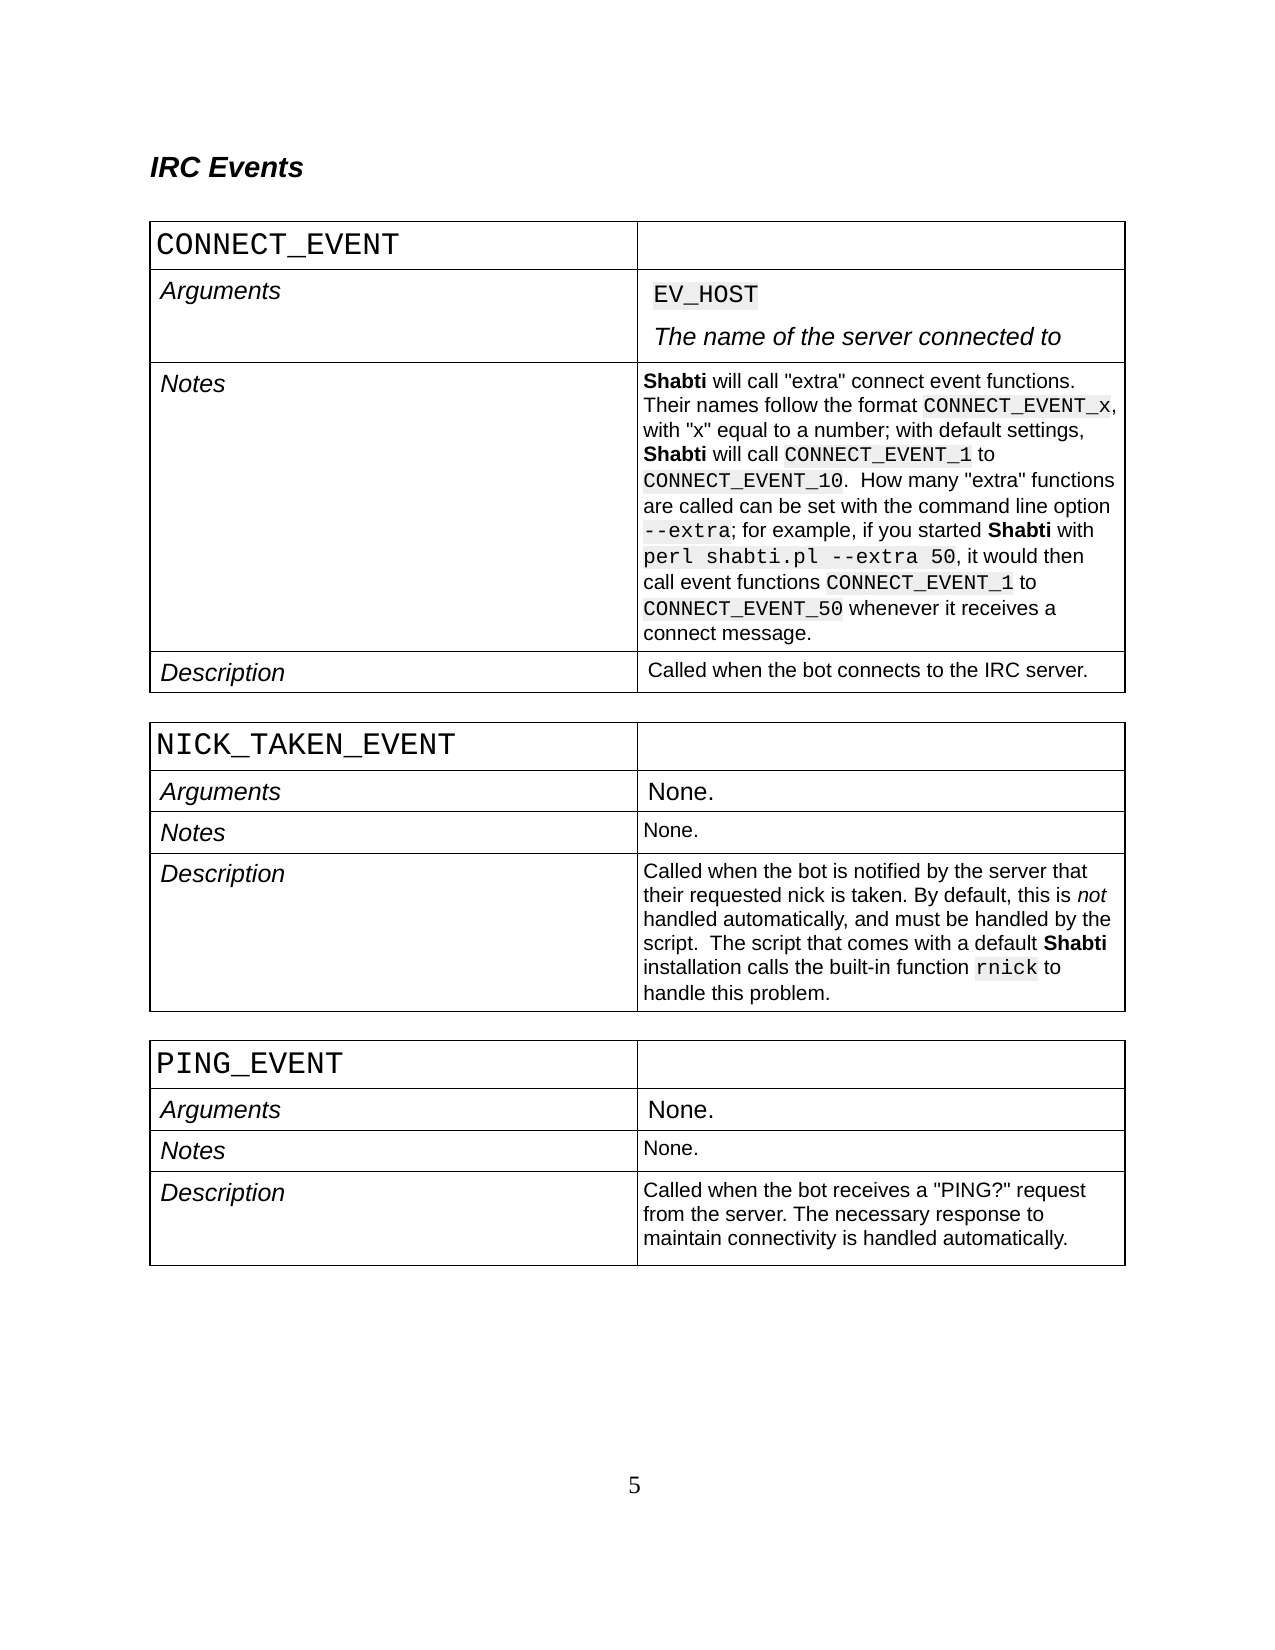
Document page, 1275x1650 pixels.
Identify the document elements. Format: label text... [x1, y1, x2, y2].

table_cell None. [638, 771, 1124, 811]
table_cell The name of the server connected to [643, 316, 1119, 356]
table_cell Called when the bot connects to the IRC server. [638, 652, 1124, 692]
table_cell Arguments [151, 771, 637, 811]
table_cell Called when the bot receives a "PING?" request from the server. The necessary response to maintain connectivity is handled automatically. [638, 1172, 1124, 1265]
table_header PING_EVENT [151, 1041, 637, 1088]
table_header [638, 723, 1124, 770]
table_cell Description [151, 652, 637, 692]
table_cell Called when the bot is notified by the server that their requested nick is taken. By default, this is not handled automatically, and must be handled by the script. The script that comes with a default Shabti installation calls the built-in function rnick to handle this problem. [638, 854, 1124, 1011]
table_header EV_HOST [643, 276, 1119, 316]
table_cell [638, 270, 1124, 362]
table_header [638, 222, 1124, 269]
table_cell None. [638, 1089, 1124, 1129]
table_header CONNECT_EVENT [151, 222, 637, 269]
table_cell Arguments [151, 1089, 637, 1129]
table_cell None. [638, 1131, 1124, 1171]
table_header NICK_TAKEN_EVENT [151, 723, 637, 770]
table_cell Shabti will call "extra" connect event functions. Their names follow the format CONNECT_EVENT_x, with "x" equal to a number; with default settings, Shabti will call CONNECT_EVENT_1 to CONNECT_EVENT_10. How many "extra" functions are called can be set with the command line option --extra; for example, if you started Shabti with perl shabti.pl --extra 50, it would then call event functions CONNECT_EVENT_1 to CONNECT_EVENT_50 whenever it receives a connect message. [638, 363, 1124, 651]
table_cell Notes [151, 1131, 637, 1171]
table_cell Notes [151, 812, 637, 852]
table_cell None. [638, 812, 1124, 852]
table_cell Arguments [151, 270, 637, 362]
table_cell Description [151, 854, 637, 1011]
table_cell Description [151, 1172, 637, 1265]
table_header [638, 1041, 1124, 1088]
text IRC Events [150, 150, 1125, 183]
table_cell Notes [151, 363, 637, 651]
